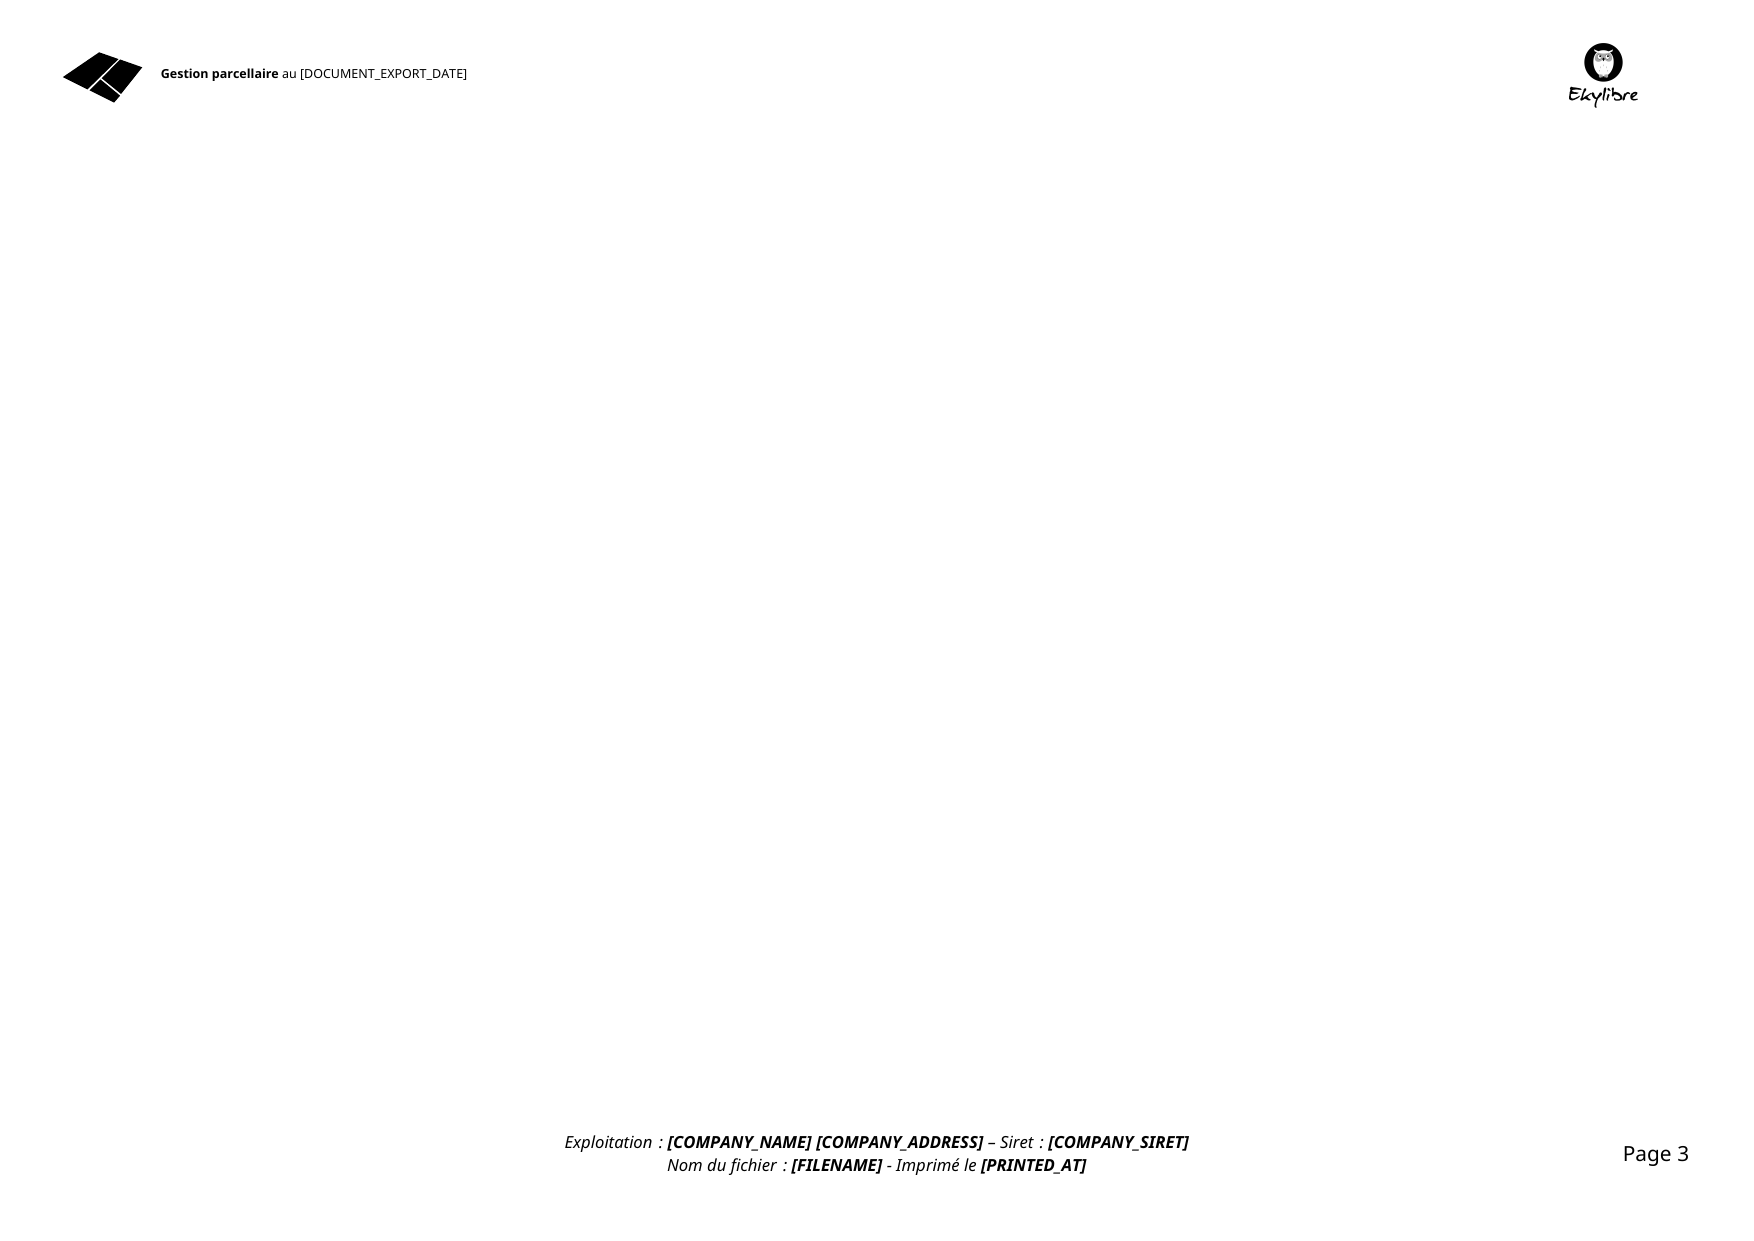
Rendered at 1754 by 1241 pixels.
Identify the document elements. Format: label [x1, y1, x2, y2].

picture [1561, 36, 1647, 115]
